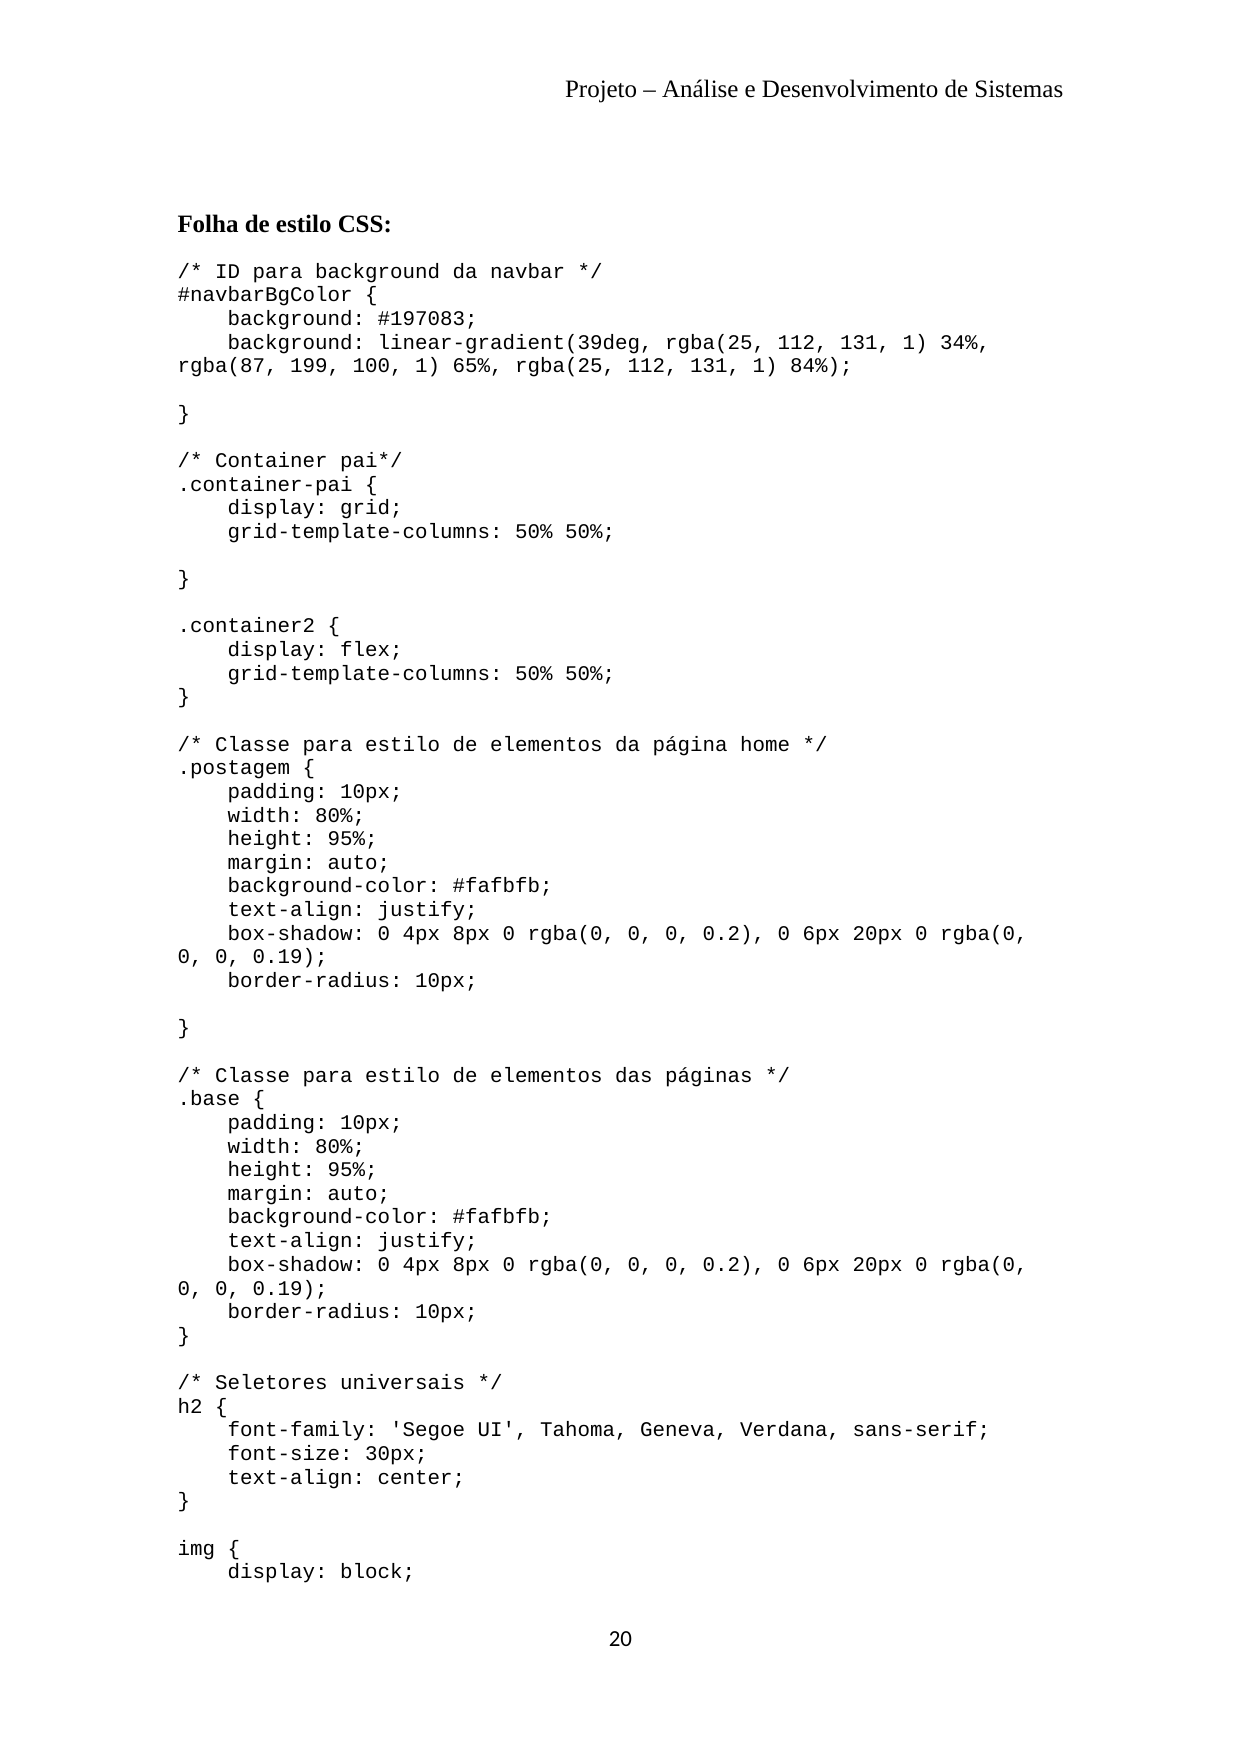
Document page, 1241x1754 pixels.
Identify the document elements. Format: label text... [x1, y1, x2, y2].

text margin: auto; [177, 1183, 1063, 1207]
text box-shadow: 0 4px 8px 0 rgba(0, 0, 0, 0.2), 0 6px 20px 0 rgba(0, 0, 0, 0.19); [177, 1254, 1063, 1301]
text background: #197083; [177, 308, 1063, 332]
text grid-template-columns: 50% 50%; [177, 663, 1063, 686]
text display: flex; [177, 639, 1063, 663]
text background-color: #fafbfb; [177, 876, 1063, 899]
text /* ID para background da navbar */ [177, 261, 1063, 284]
text .container2 { [177, 615, 1063, 639]
text display: block; [177, 1561, 1063, 1585]
text border-radius: 10px; [177, 970, 1063, 994]
text height: 95%; [177, 828, 1063, 852]
text } [177, 1017, 1063, 1041]
text padding: 10px; [177, 1112, 1063, 1136]
text grid-template-columns: 50% 50%; [177, 521, 1063, 544]
text padding: 10px; [177, 781, 1063, 804]
text .postagem { [177, 757, 1063, 781]
text background: linear-gradient(39deg, rgba(25, 112, 131, 1) 34%, rgba(87, 199, 100, 1) 65%, rgba(25, 112, 131, 1) 84%); [177, 332, 1063, 379]
text } [177, 1490, 1063, 1514]
text .container-pai { [177, 473, 1063, 497]
text } [177, 403, 1063, 426]
text Folha de estilo CSS: [177, 209, 1063, 238]
text } [177, 568, 1063, 592]
text height: 95%; [177, 1159, 1063, 1183]
text .base { [177, 1088, 1063, 1112]
text /* Seletores universais */ [177, 1372, 1063, 1396]
text text-align: center; [177, 1467, 1063, 1490]
text background-color: #fafbfb; [177, 1207, 1063, 1230]
text display: grid; [177, 497, 1063, 521]
text border-radius: 10px; [177, 1301, 1063, 1325]
text } [177, 1325, 1063, 1348]
text /* Classe para estilo de elementos da página home */ [177, 734, 1063, 757]
text font-family: 'Segoe UI', Tahoma, Geneva, Verdana, sans-serif; [177, 1419, 1063, 1443]
text /* Container pai*/ [177, 450, 1063, 473]
text width: 80%; [177, 1136, 1063, 1159]
text h2 { [177, 1396, 1063, 1419]
text width: 80%; [177, 804, 1063, 828]
text /* Classe para estilo de elementos das páginas */ [177, 1065, 1063, 1088]
text text-align: justify; [177, 899, 1063, 923]
text img { [177, 1538, 1063, 1561]
text } [177, 686, 1063, 710]
text box-shadow: 0 4px 8px 0 rgba(0, 0, 0, 0.2), 0 6px 20px 0 rgba(0, 0, 0, 0.19); [177, 923, 1063, 970]
text font-size: 30px; [177, 1443, 1063, 1467]
text #navbarBgColor { [177, 284, 1063, 308]
text margin: auto; [177, 852, 1063, 876]
text text-align: justify; [177, 1230, 1063, 1254]
